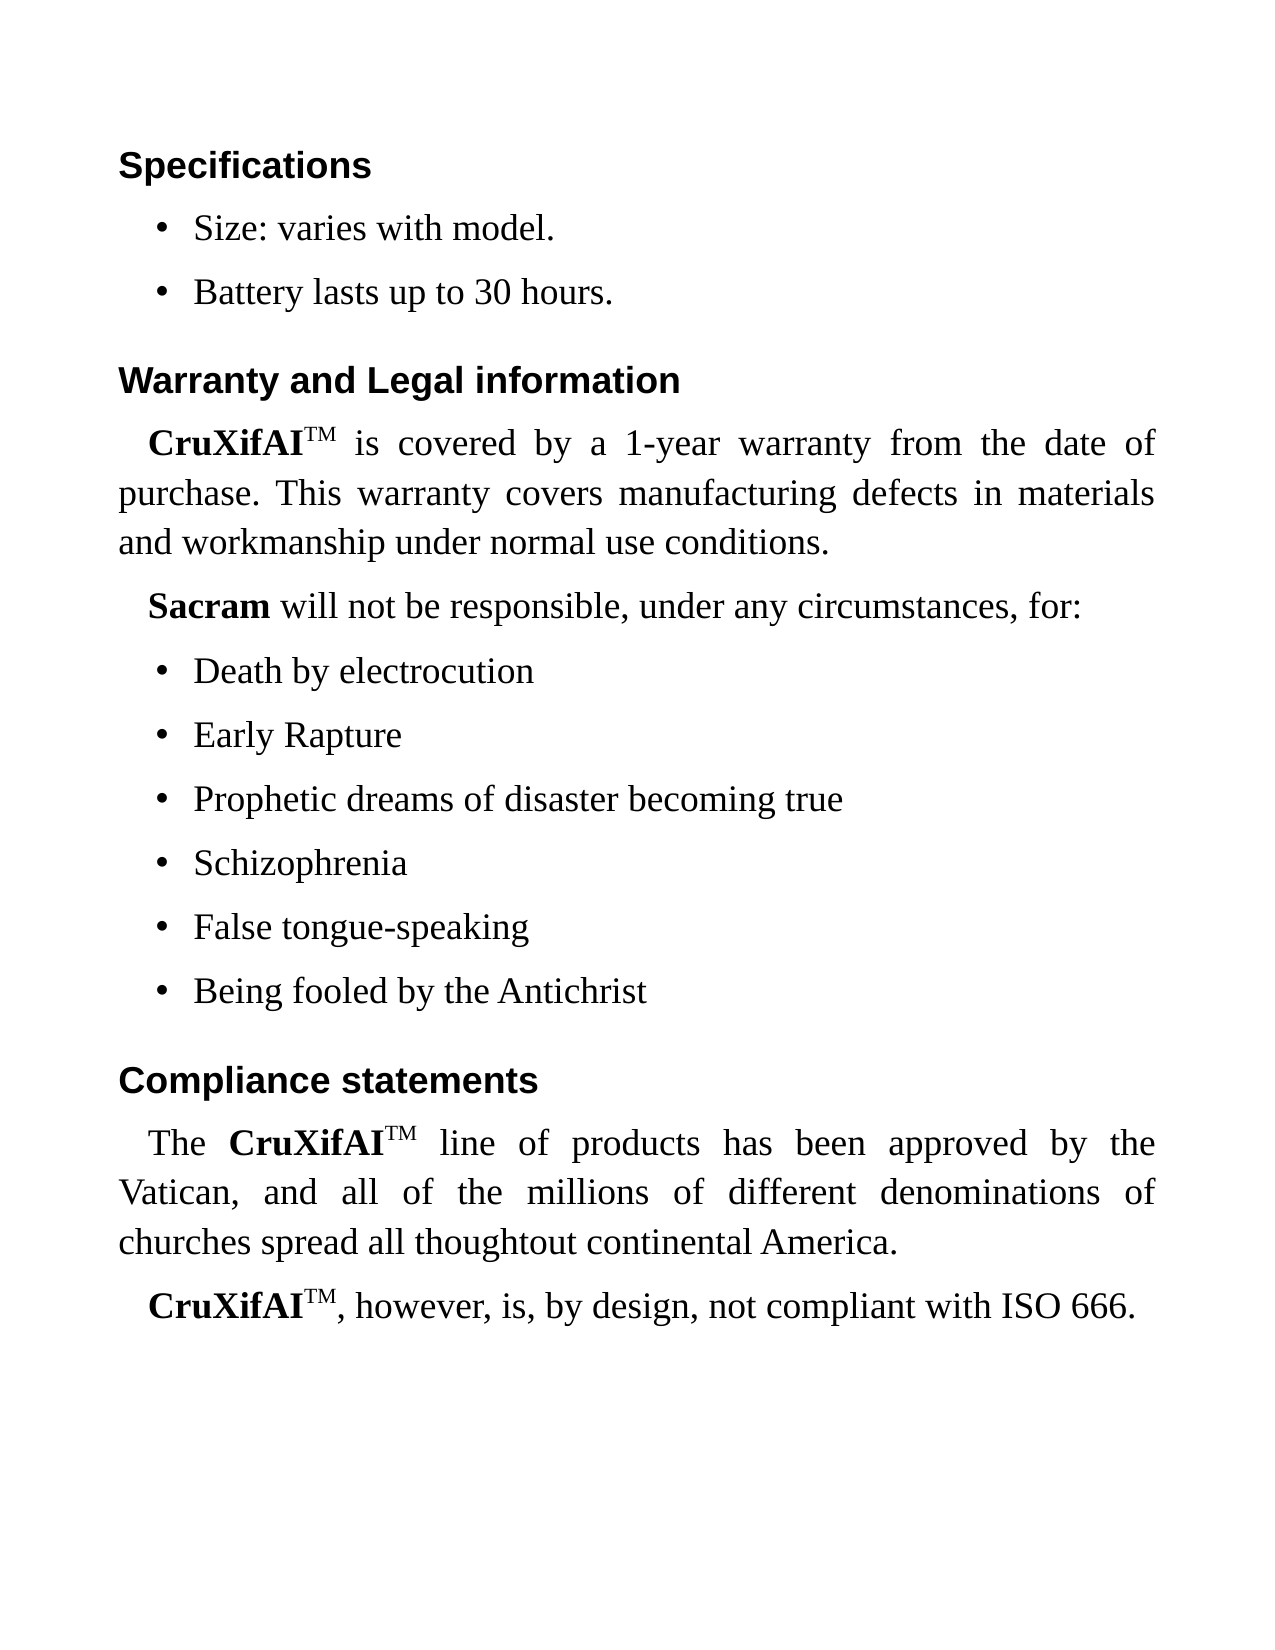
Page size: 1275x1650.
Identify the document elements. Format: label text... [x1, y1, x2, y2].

list False tongue-speaking [156, 905, 1157, 948]
text CruXifAITM, however, is, by design, not compliant with ISO 666. [118, 1283, 1157, 1327]
text Sacram will not be responsible, under any circumstances, for: [118, 584, 1157, 627]
list Prophetic dreams of disaster becoming true [156, 776, 1157, 819]
text CruXifAITM is covered by a 1-year warranty from the date of purchase. This warranty covers manufacturing defects in materials and workmanship under normal use conditions. [118, 421, 1157, 563]
list Early Rapture [156, 712, 1157, 755]
text The CruXifAITM line of products has been approved by the Vatican, and all of the millions of different denominations of churches spread all thoughtout continental America. [118, 1120, 1157, 1262]
subtitle Compliance statements [118, 1058, 1157, 1101]
list Schizophrenia [156, 841, 1157, 884]
list Being fooled by the Antichrist [156, 969, 1157, 1012]
list Death by electrocution [156, 648, 1157, 691]
list Battery lasts up to 30 hours. [156, 269, 1157, 312]
subtitle Warranty and Legal information [118, 358, 1157, 402]
list Size: varies with model. [156, 205, 1157, 248]
subtitle Specifications [118, 143, 1157, 186]
